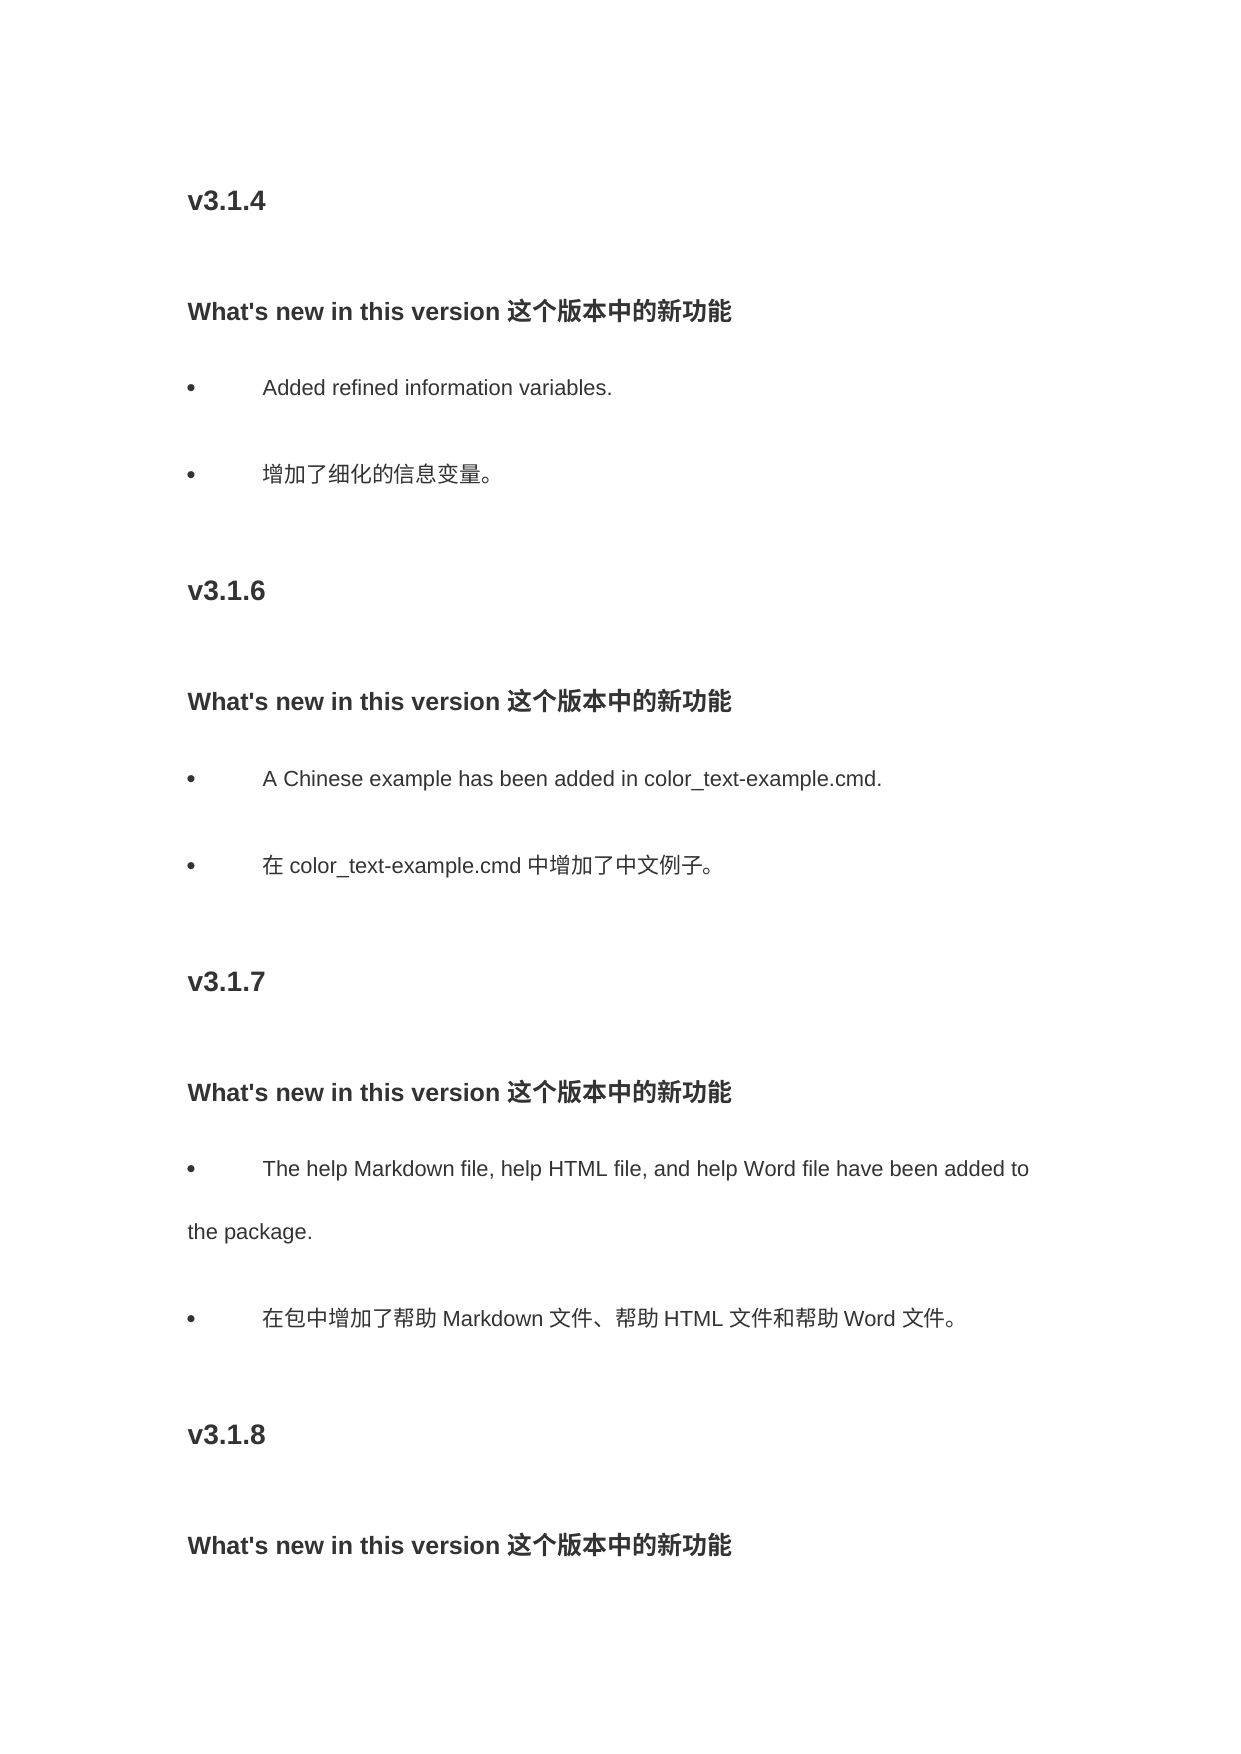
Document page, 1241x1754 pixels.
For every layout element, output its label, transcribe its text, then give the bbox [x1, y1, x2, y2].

list A Chinese example has been added in color_text-example.cmd. [187, 736, 1053, 799]
text What's new in this version 这个版本中的新功能 [187, 1049, 1053, 1111]
list The help Markdown file, help HTML file, and help Word file have been added to the package. [187, 1127, 1053, 1252]
text v3.1.7 [187, 939, 1053, 1002]
list 增加了细化的信息变量。 [187, 432, 1053, 494]
text v3.1.6 [187, 549, 1053, 611]
list 在包中增加了帮助 Markdown 文件、帮助 HTML 文件和帮助 Word 文件。 [187, 1275, 1053, 1338]
text v3.1.4 [187, 158, 1053, 221]
text What's new in this version 这个版本中的新功能 [187, 658, 1053, 721]
text What's new in this version 这个版本中的新功能 [187, 268, 1053, 330]
text v3.1.8 [187, 1393, 1053, 1455]
list 在 color_text-example.cmd 中增加了中文例子。 [187, 822, 1053, 885]
text What's new in this version 这个版本中的新功能 [187, 1502, 1053, 1564]
list Added refined information variables. [187, 346, 1053, 408]
